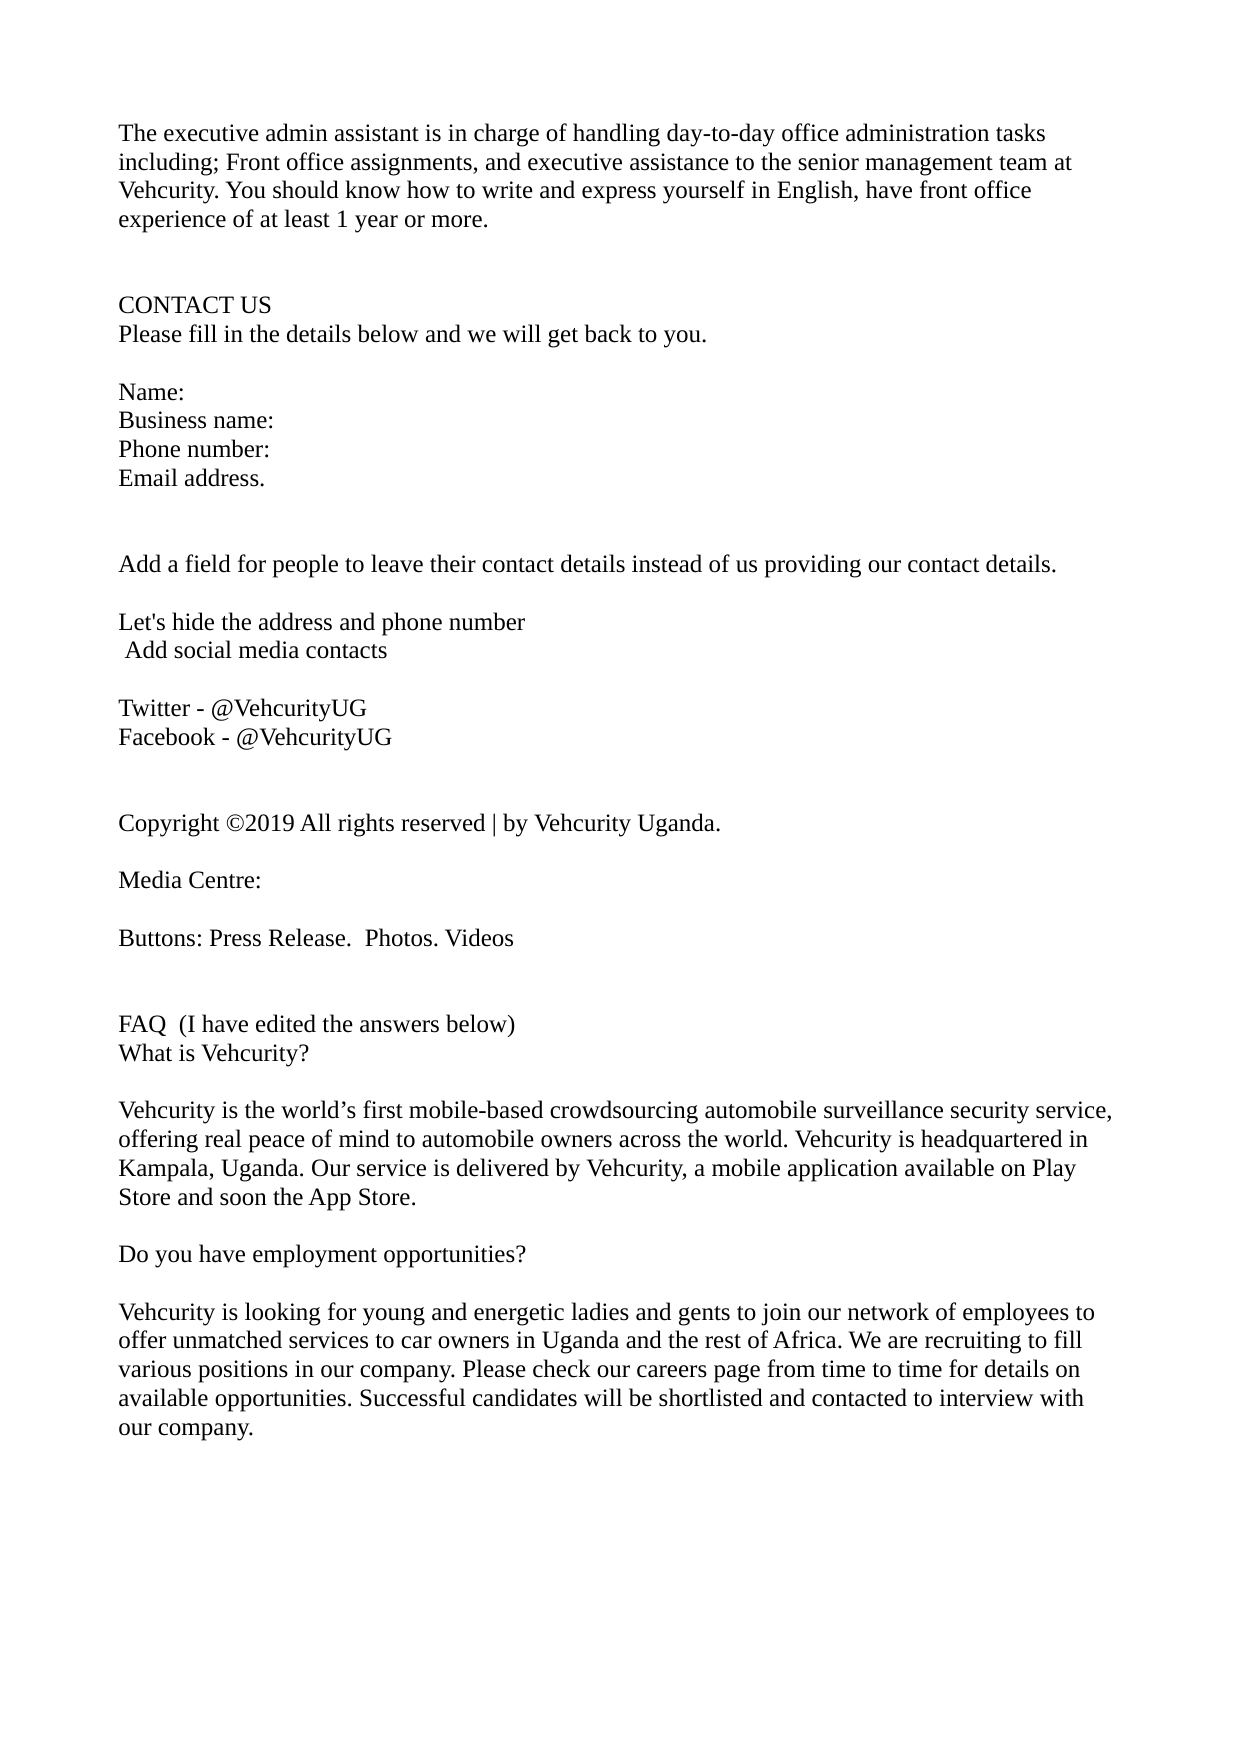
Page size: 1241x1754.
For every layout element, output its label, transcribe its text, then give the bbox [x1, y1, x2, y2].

text Vehcurity is the world’s first mobile-based crowdsourcing automobile surveillance security service, offering real peace of mind to automobile owners across the world. Vehcurity is headquartered in Kampala, Uganda. Our service is delivered by Vehcurity, a mobile application available on Play Store and soon the App Store. [118, 1096, 1122, 1211]
text Phone number: [118, 434, 1122, 463]
text Media Centre: [118, 866, 1122, 894]
text The executive admin assistant is in charge of handling day-to-day office administration tasks including; Front office assignments, and executive assistance to the senior management team at Vehcurity. You should know how to write and express yourself in English, have front office experience of at least 1 year or more. [118, 118, 1122, 233]
text Please fill in the details below and we will get back to you. [118, 319, 1122, 348]
text Email address. [118, 463, 1122, 492]
text CONTACT US [118, 291, 1122, 319]
text Name: [118, 377, 1122, 406]
text Add social media contacts [118, 636, 1122, 664]
text FAQ (I have edited the answers below) [118, 1009, 1122, 1038]
text Vehcurity is looking for young and energetic ladies and gents to join our network of employees to offer unmatched services to car owners in Uganda and the rest of Africa. We are recruiting to fill various positions in our company. Please check our careers page from time to time for details on available opportunities. Successful candidates will be shortlisted and contacted to interview with our company. [118, 1297, 1122, 1441]
text Facebook - @VehcurityUG [118, 722, 1122, 751]
text Add a field for people to leave their contact details instead of us providing our contact details. [118, 549, 1122, 578]
text Copyright ©2019 All rights reserved | by Vehcurity Uganda. [118, 808, 1122, 837]
text Twitter - @VehcurityUG [118, 693, 1122, 722]
text Let's hide the address and phone number [118, 607, 1122, 636]
text Business name: [118, 406, 1122, 434]
text Do you have employment opportunities? [118, 1239, 1122, 1268]
text Buttons: Press Release. Photos. Videos [118, 923, 1122, 952]
text What is Vehcurity? [118, 1038, 1122, 1067]
